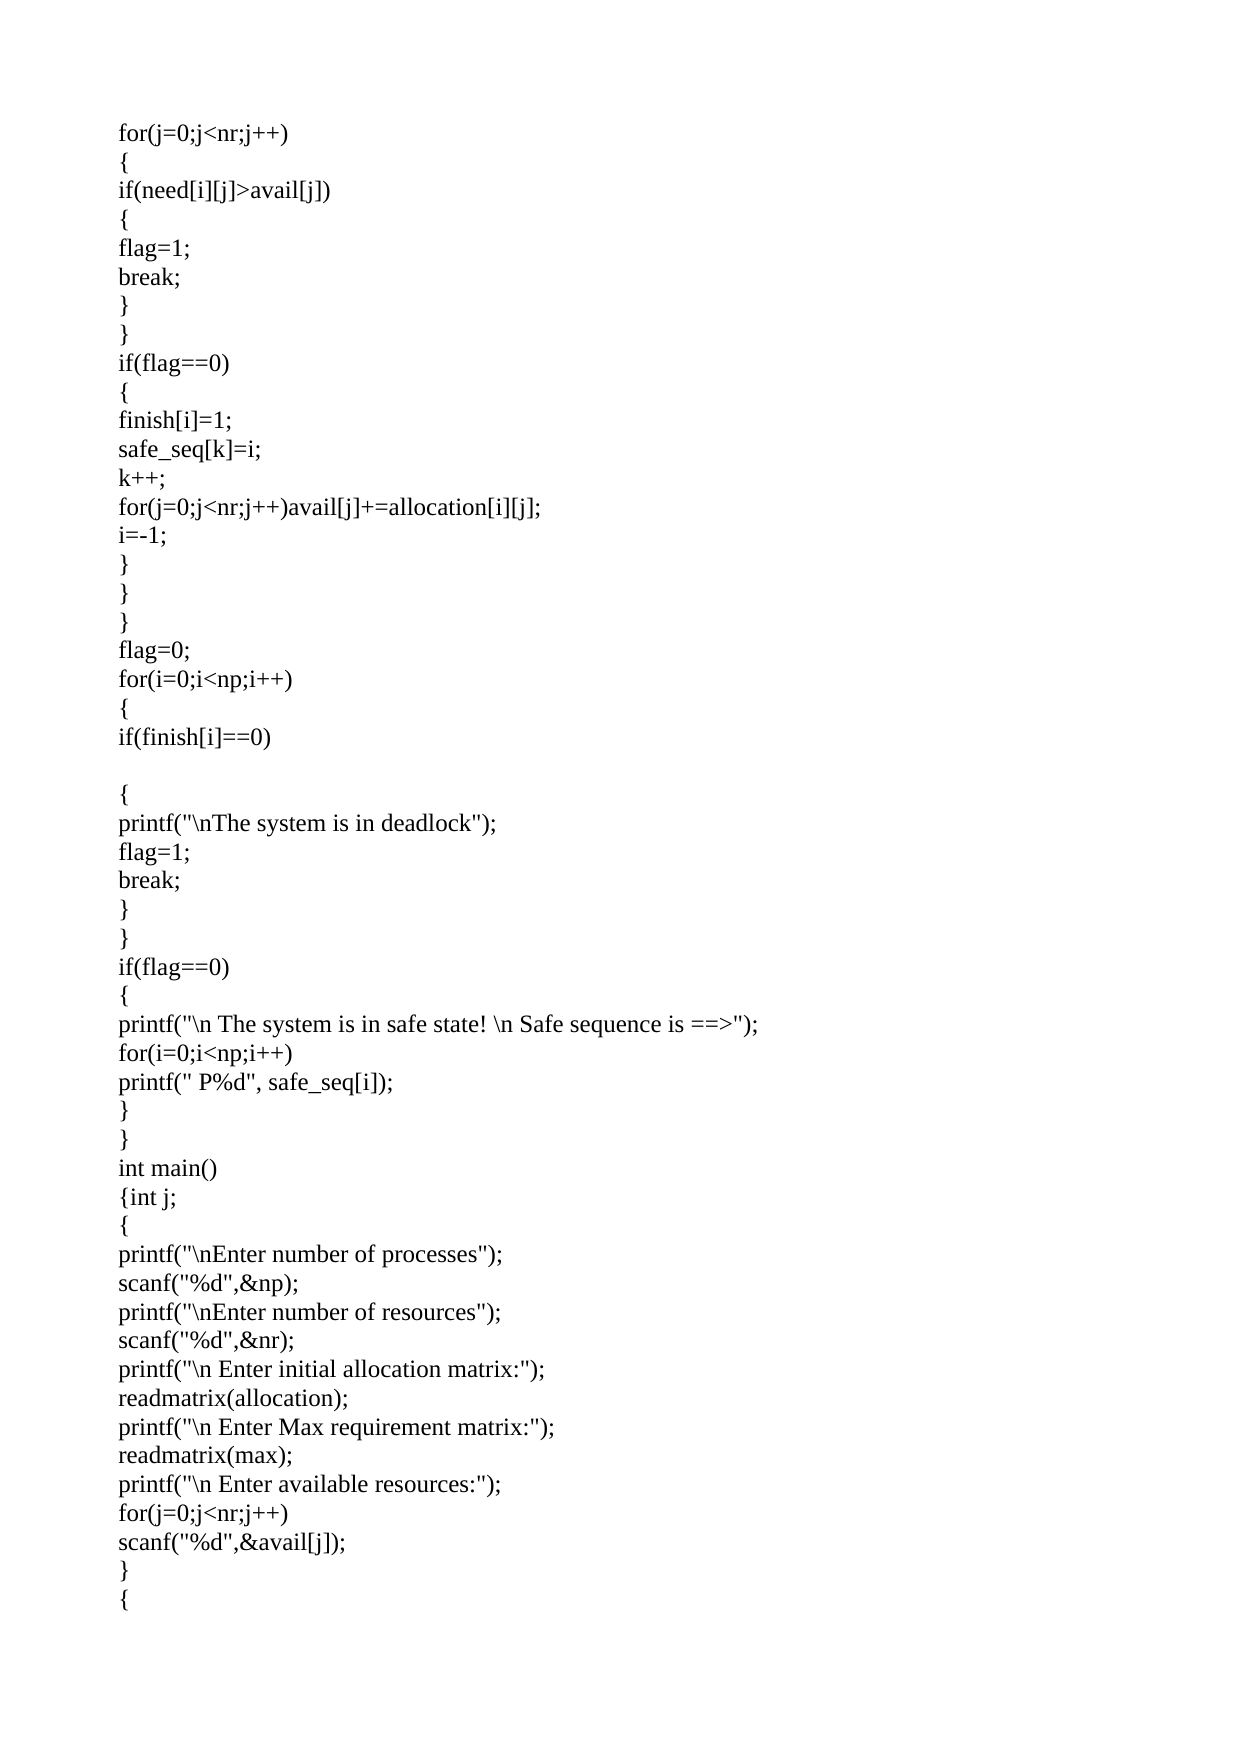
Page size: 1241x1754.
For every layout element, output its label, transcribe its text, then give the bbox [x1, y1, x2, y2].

text i=-1; [118, 521, 1122, 549]
text { [118, 147, 1122, 176]
text } [118, 894, 1122, 923]
text {int j; [118, 1182, 1122, 1211]
text scanf("%d",&np); [118, 1268, 1122, 1297]
text for(i=0;i<np;i++) [118, 664, 1122, 693]
text } [118, 923, 1122, 952]
text printf("\nThe system is in deadlock"); [118, 808, 1122, 837]
text for(j=0;j<nr;j++) [118, 118, 1122, 147]
text { [118, 779, 1122, 808]
text safe_seq[k]=i; [118, 434, 1122, 463]
text readmatrix(allocation); [118, 1383, 1122, 1412]
text for(j=0;j<nr;j++)avail[j]+=allocation[i][j]; [118, 492, 1122, 521]
text { [118, 1584, 1122, 1613]
text k++; [118, 463, 1122, 492]
text printf("\n Enter initial allocation matrix:"); [118, 1354, 1122, 1383]
text break; [118, 866, 1122, 894]
text flag=1; [118, 233, 1122, 262]
text } [118, 319, 1122, 348]
text } [118, 607, 1122, 636]
text finish[i]=1; [118, 406, 1122, 434]
text printf(" P%d", safe_seq[i]); [118, 1067, 1122, 1096]
text { [118, 204, 1122, 233]
text { [118, 377, 1122, 406]
text break; [118, 262, 1122, 291]
text printf("\n The system is in safe state! \n Safe sequence is ==>"); [118, 1009, 1122, 1038]
text readmatrix(max); [118, 1441, 1122, 1469]
text } [118, 549, 1122, 578]
text scanf("%d",&avail[j]); [118, 1527, 1122, 1556]
text if(flag==0) [118, 952, 1122, 981]
text { [118, 981, 1122, 1009]
text if(flag==0) [118, 348, 1122, 377]
text if(finish[i]==0) [118, 722, 1122, 751]
text printf("\n Enter Max requirement matrix:"); [118, 1412, 1122, 1441]
text printf("\nEnter number of processes"); [118, 1239, 1122, 1268]
text { [118, 1211, 1122, 1239]
text scanf("%d",&nr); [118, 1326, 1122, 1354]
text { [118, 693, 1122, 722]
text printf("\n Enter available resources:"); [118, 1469, 1122, 1498]
text printf("\nEnter number of resources"); [118, 1297, 1122, 1326]
text for(i=0;i<np;i++) [118, 1038, 1122, 1067]
text flag=0; [118, 636, 1122, 664]
text } [118, 1124, 1122, 1153]
text } [118, 1096, 1122, 1124]
text } [118, 291, 1122, 319]
text int main() [118, 1153, 1122, 1182]
text for(j=0;j<nr;j++) [118, 1498, 1122, 1527]
text } [118, 578, 1122, 607]
text } [118, 1556, 1122, 1584]
text flag=1; [118, 837, 1122, 866]
text if(need[i][j]>avail[j]) [118, 176, 1122, 204]
